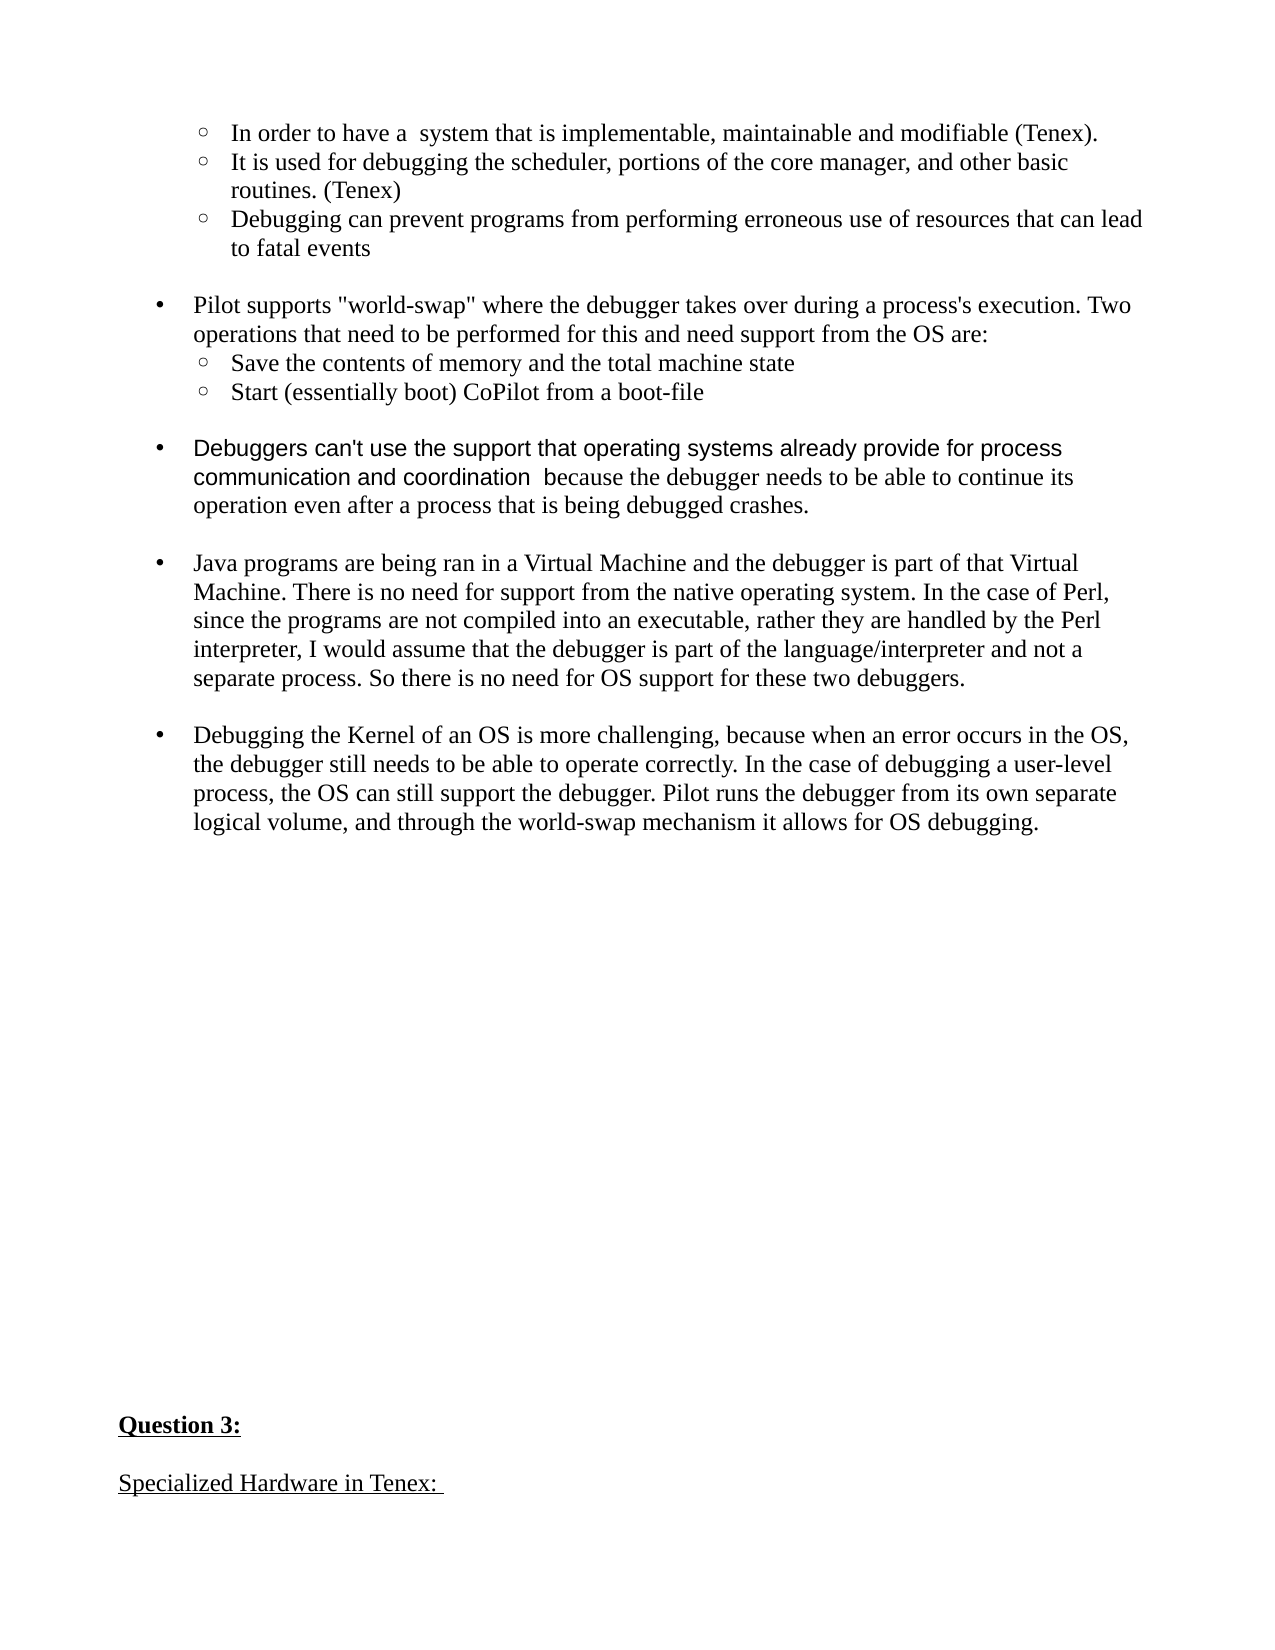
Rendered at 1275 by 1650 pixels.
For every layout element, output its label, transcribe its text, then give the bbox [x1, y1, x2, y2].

list It is used for debugging the scheduler, portions of the core manager, and other basic routines. (Tenex) [193, 147, 1157, 204]
text Specialized Hardware in Tenex: [118, 1468, 1157, 1497]
list Java programs are being ran in a Virtual Machine and the debugger is part of that Virtual Machine. There is no need for support from the native operating system. In the case of Perl, since the programs are not compiled into an executable, rather they are handled by the Perl interpreter, I would assume that the debugger is part of the language/interpreter and not a separate process. So there is no need for OS support for these two debuggers. [156, 548, 1157, 692]
list Debuggers can't use the support that operating systems already provide for process communication and coordination because the debugger needs to be able to continue its operation even after a process that is being debugged crashes. [156, 434, 1157, 519]
list Debugging the Kernel of an OS is more challenging, because when an error occurs in the OS, the debugger still needs to be able to operate correctly. In the case of debugging a user-level process, the OS can still support the debugger. Pilot runs the debugger from its own separate logical volume, and through the world-swap mechanism it allows for OS debugging. [156, 721, 1157, 836]
list In order to have a system that is implementable, maintainable and modifiable (Tenex). [193, 118, 1157, 147]
list Save the contents of memory and the total machine state [193, 348, 1157, 377]
text Question 3: [118, 1411, 1157, 1439]
list Pilot supports "world-swap" where the debugger takes over during a process's execution. Two operations that need to be performed for this and need support from the OS are: [156, 291, 1157, 348]
list Debugging can prevent programs from performing erroneous use of resources that can lead to fatal events [193, 204, 1157, 262]
list Start (essentially boot) CoPilot from a boot-file [193, 377, 1157, 406]
